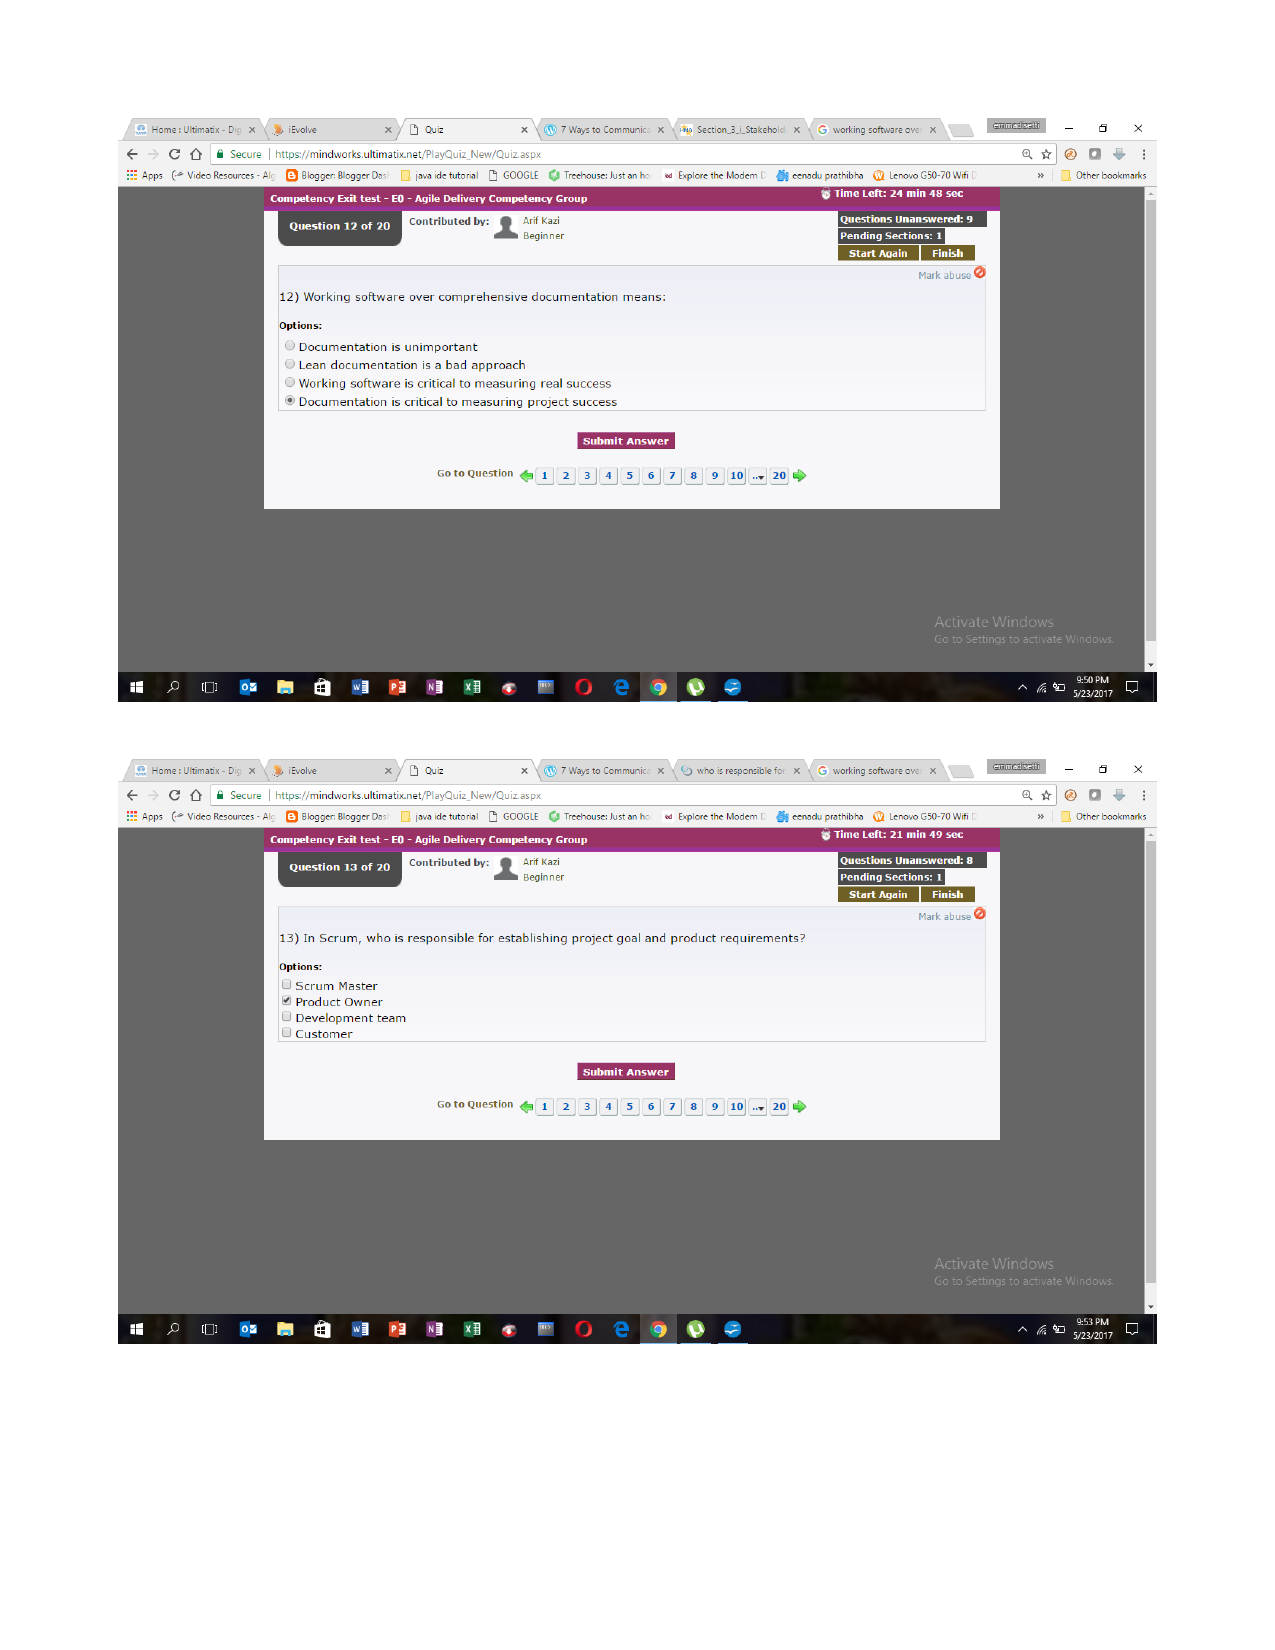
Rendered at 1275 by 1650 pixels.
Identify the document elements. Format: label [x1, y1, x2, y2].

picture [118, 759, 1157, 1344]
picture [118, 118, 1157, 702]
